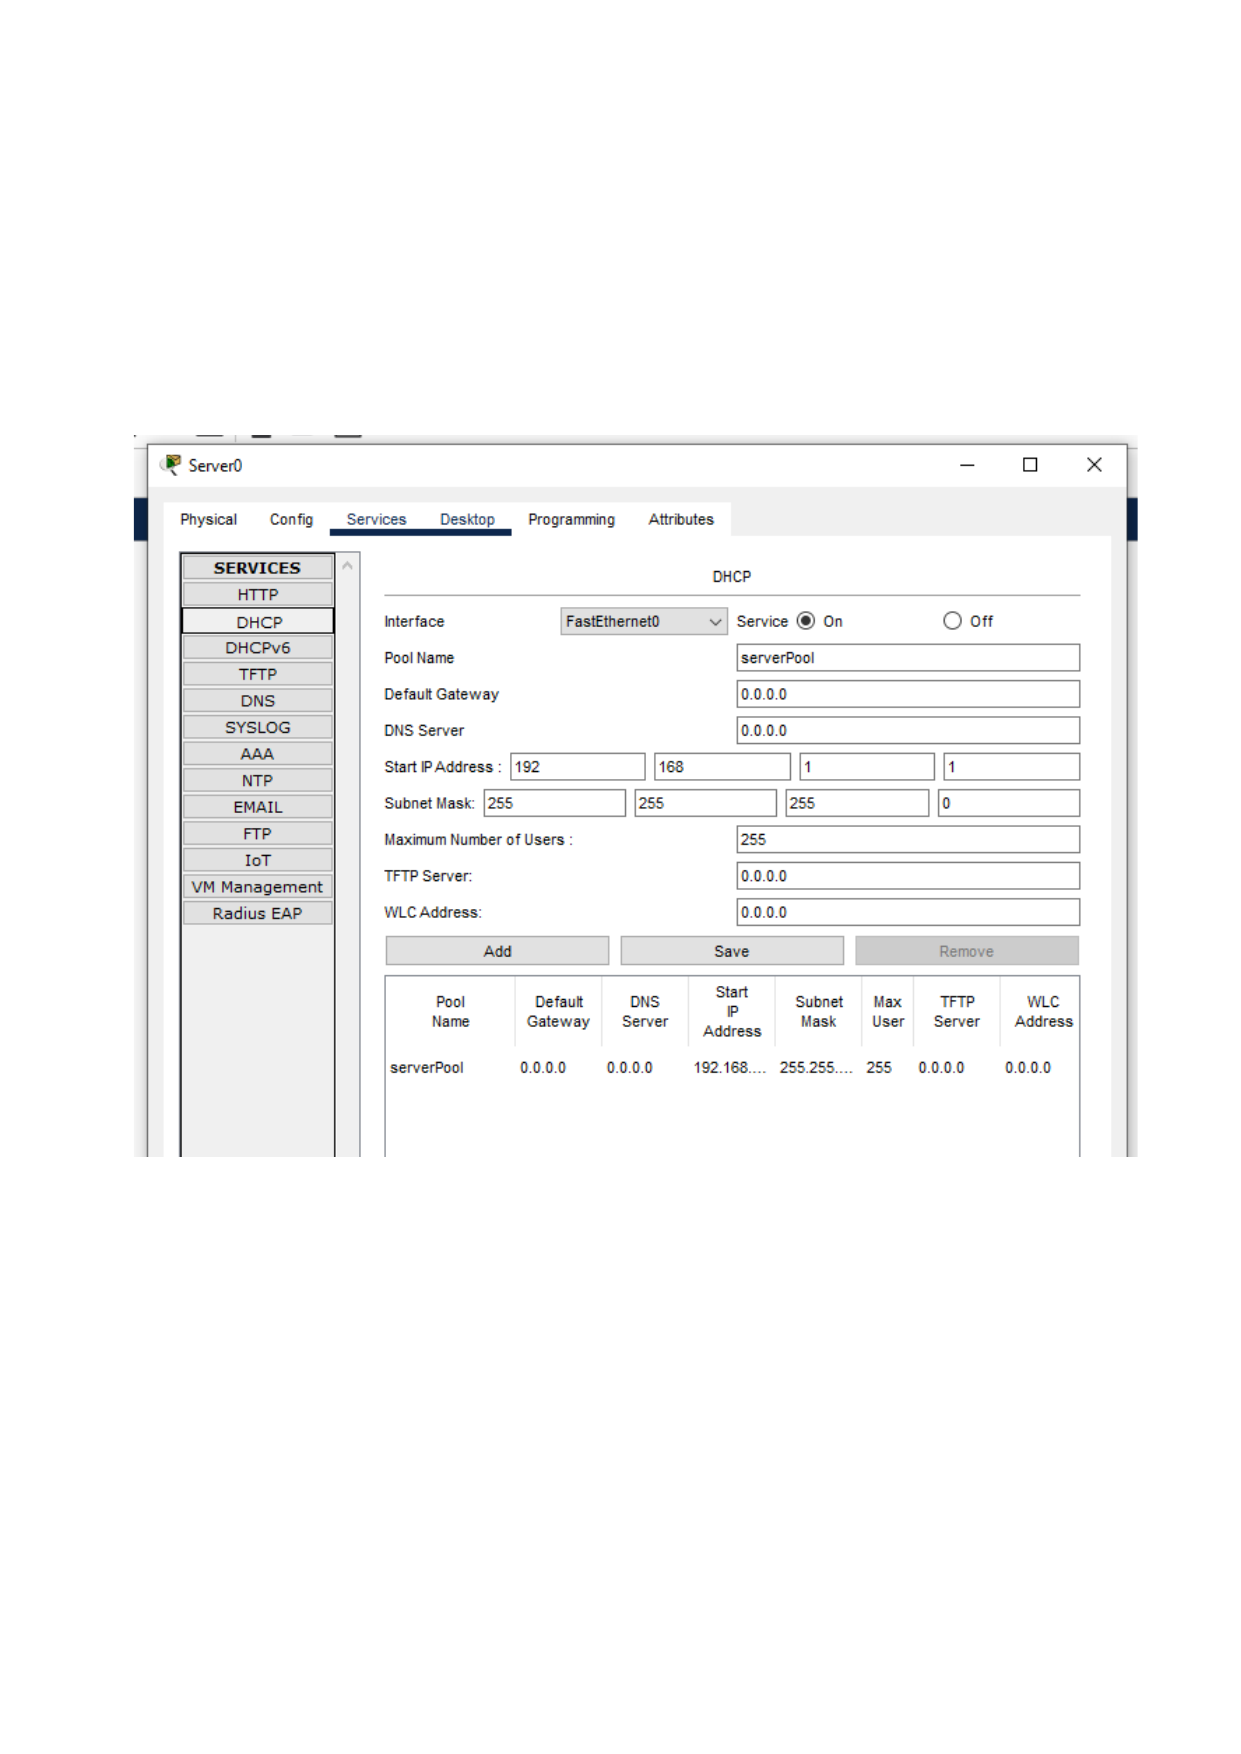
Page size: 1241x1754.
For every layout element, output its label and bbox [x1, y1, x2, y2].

picture [133, 435, 1138, 1157]
